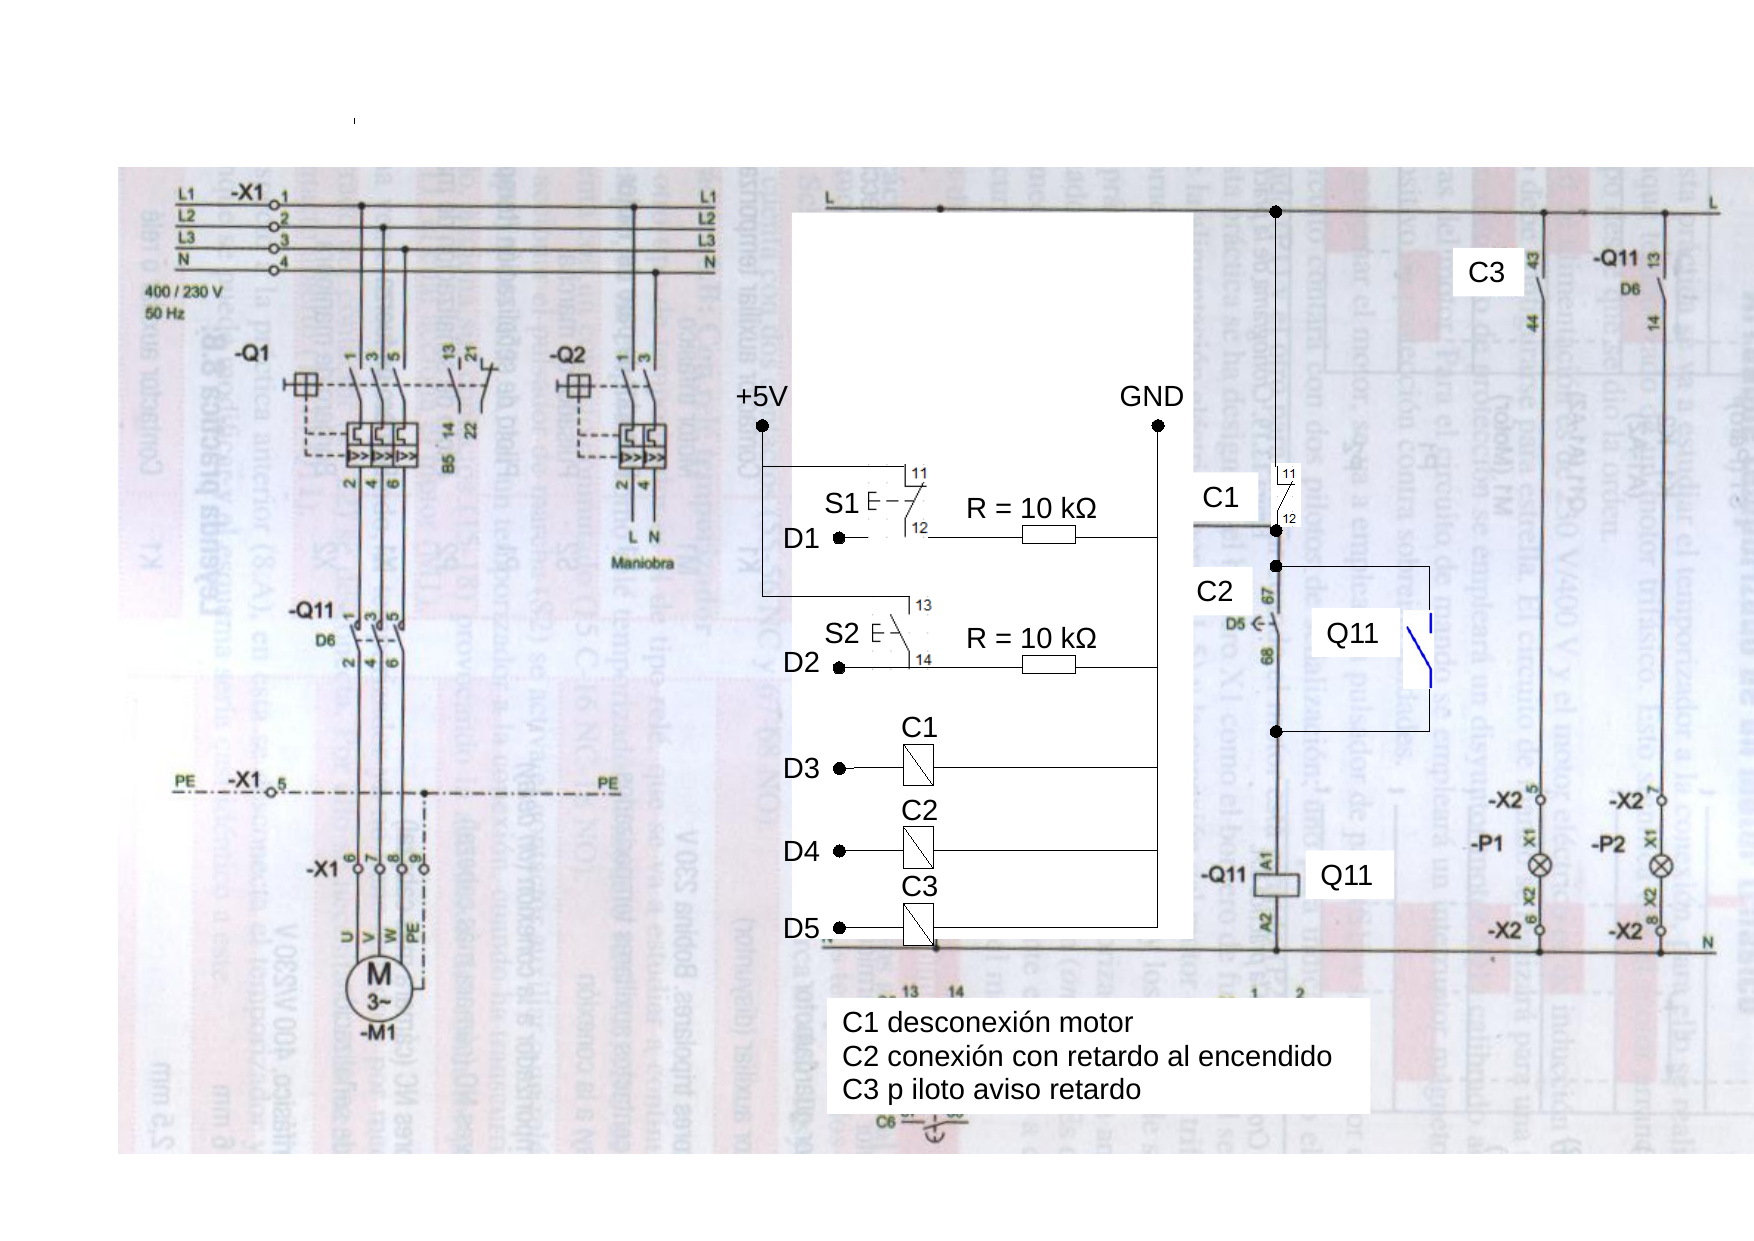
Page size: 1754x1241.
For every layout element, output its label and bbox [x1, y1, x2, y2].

picture [118, 167, 1754, 1154]
